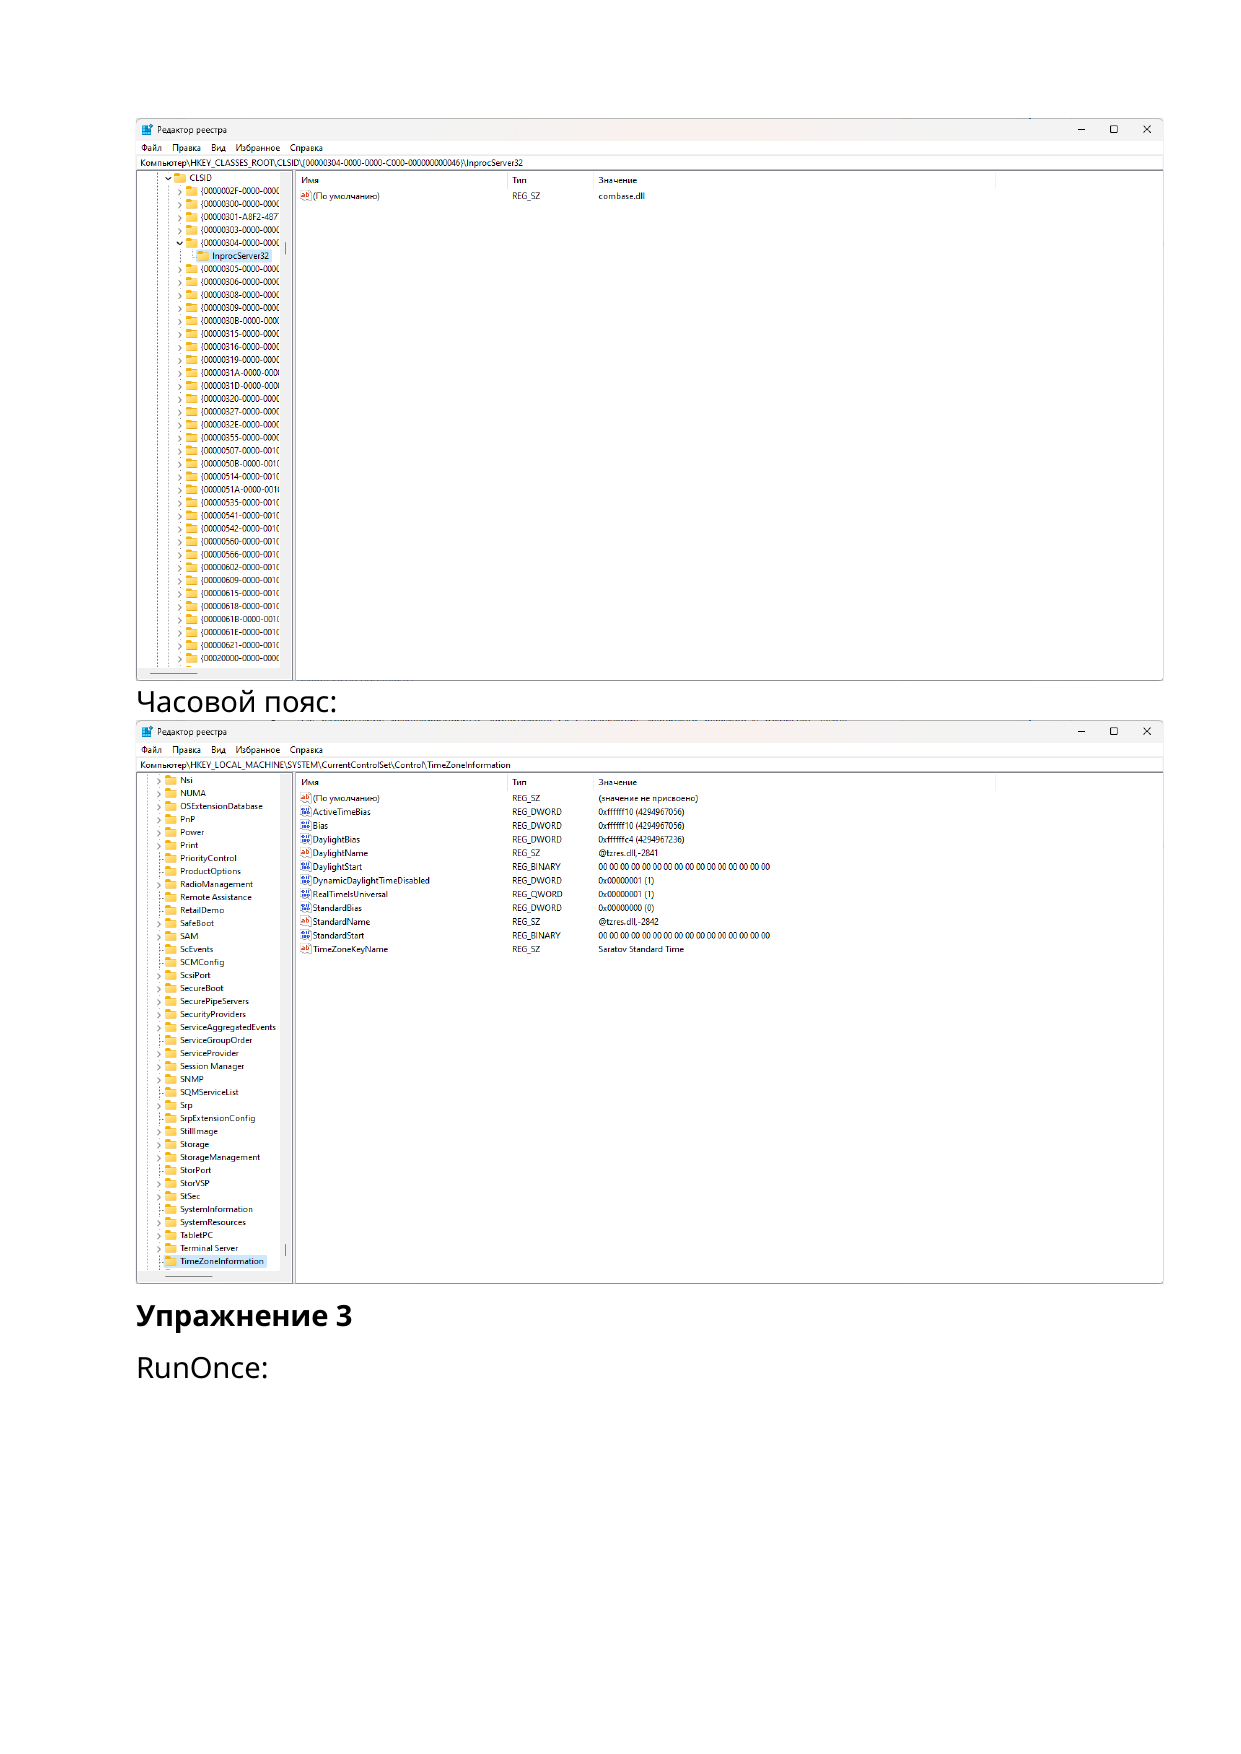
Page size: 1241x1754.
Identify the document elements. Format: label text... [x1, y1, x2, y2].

subtitle Упражнение 3 [136, 1296, 1163, 1335]
text Часовой пояс: [136, 681, 1163, 720]
text RunOnce: [136, 1348, 1163, 1387]
